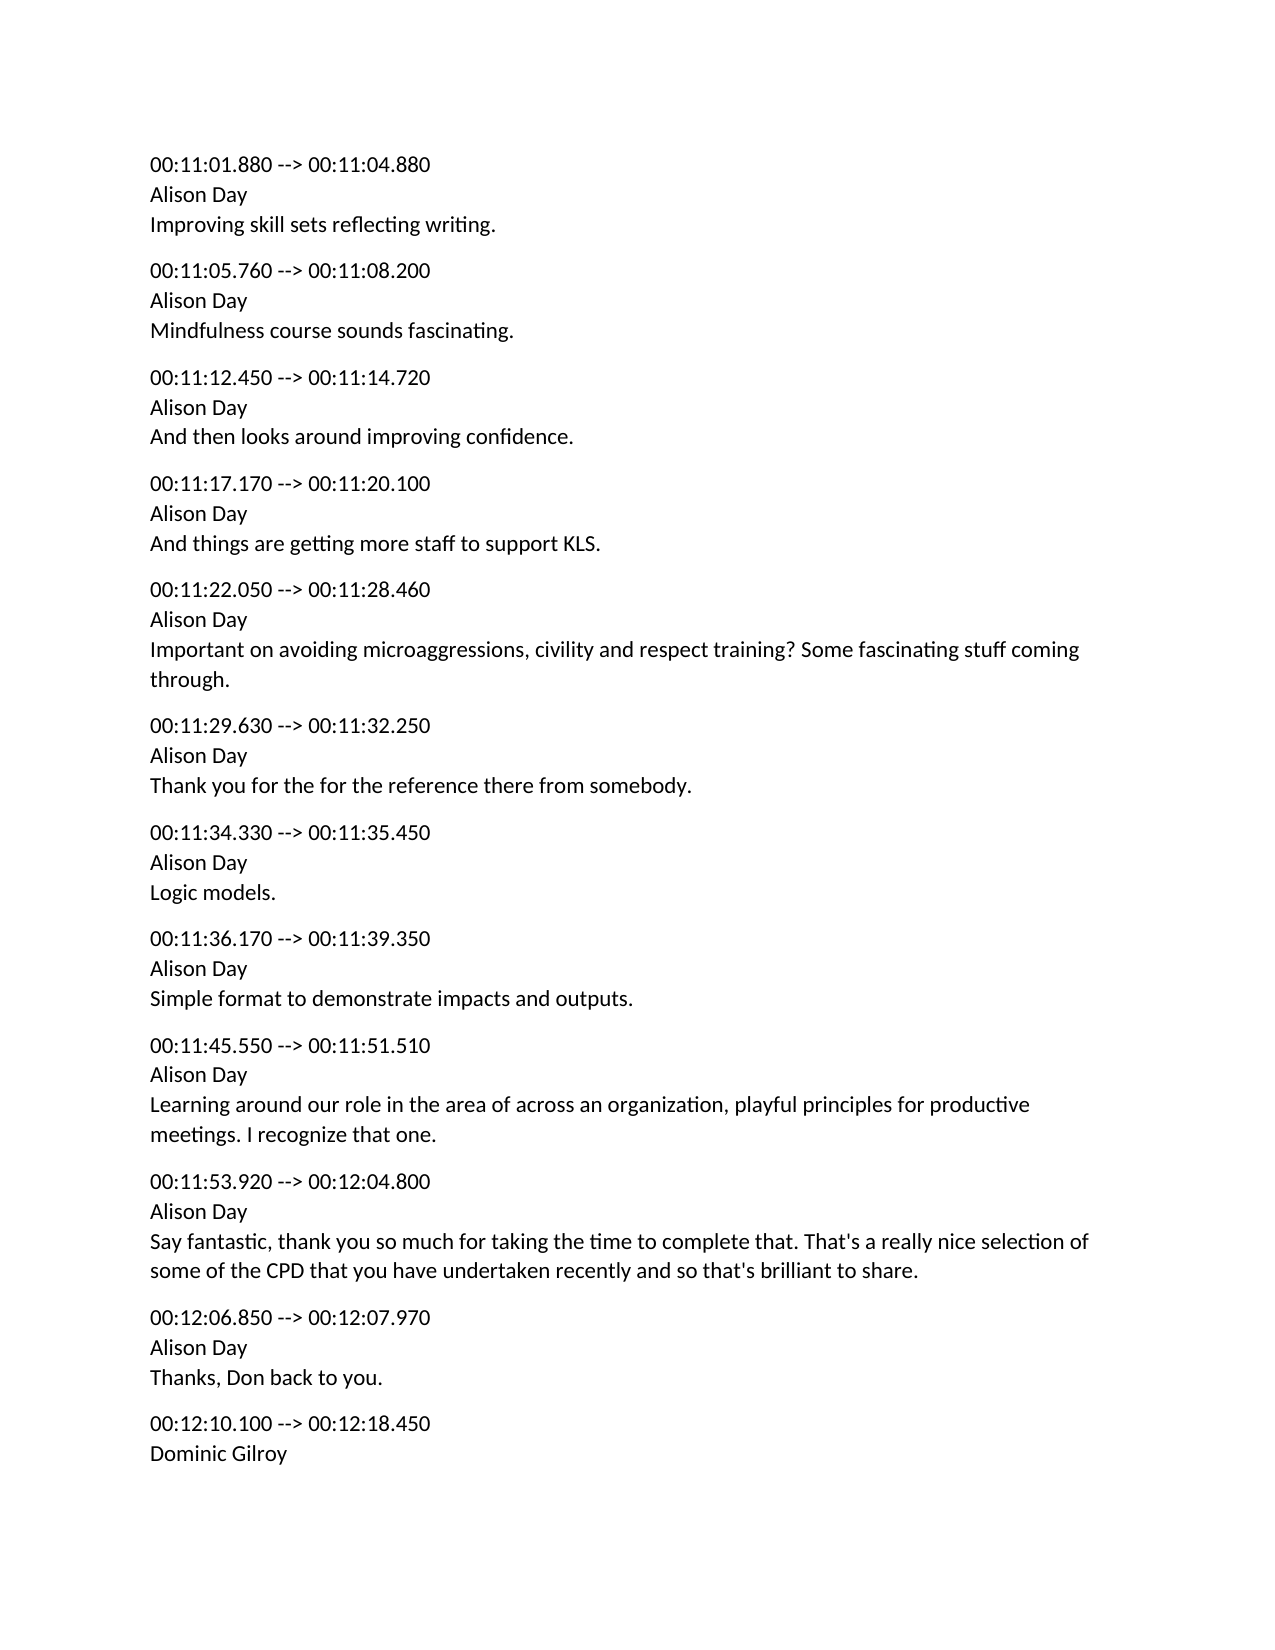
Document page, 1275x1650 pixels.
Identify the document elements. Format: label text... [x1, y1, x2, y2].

text 00:12:10.100 --> 00:12:18.450 Dominic Gilroy [150, 1409, 1125, 1467]
text 00:11:22.050 --> 00:11:28.460 Alison Day Important on avoiding microaggressions, civility and respect training? Some fascinating stuff coming through. [150, 575, 1125, 693]
text 00:11:05.760 --> 00:11:08.200 Alison Day Mindfulness course sounds fascinating. [150, 256, 1125, 344]
text 00:11:45.550 --> 00:11:51.510 Alison Day Learning around our role in the area of across an organization, playful principles for productive meetings. I recognize that one. [150, 1031, 1125, 1148]
text 00:11:36.170 --> 00:11:39.350 Alison Day Simple format to demonstrate impacts and outputs. [150, 924, 1125, 1012]
text 00:11:34.330 --> 00:11:35.450 Alison Day Logic models. [150, 818, 1125, 906]
text 00:11:12.450 --> 00:11:14.720 Alison Day And then looks around improving confidence. [150, 363, 1125, 451]
text 00:12:06.850 --> 00:12:07.970 Alison Day Thanks, Don back to you. [150, 1303, 1125, 1391]
text 00:11:17.170 --> 00:11:20.100 Alison Day And things are getting more staff to support KLS. [150, 469, 1125, 557]
text 00:11:01.880 --> 00:11:04.880 Alison Day Improving skill sets reflecting writing. [150, 150, 1125, 238]
text 00:11:53.920 --> 00:12:04.800 Alison Day Say fantastic, thank you so much for taking the time to complete that. That's a really nice selection of some of the CPD that you have undertaken recently and so that's brilliant to share. [150, 1167, 1125, 1285]
text 00:11:29.630 --> 00:11:32.250 Alison Day Thank you for the for the reference there from somebody. [150, 712, 1125, 799]
